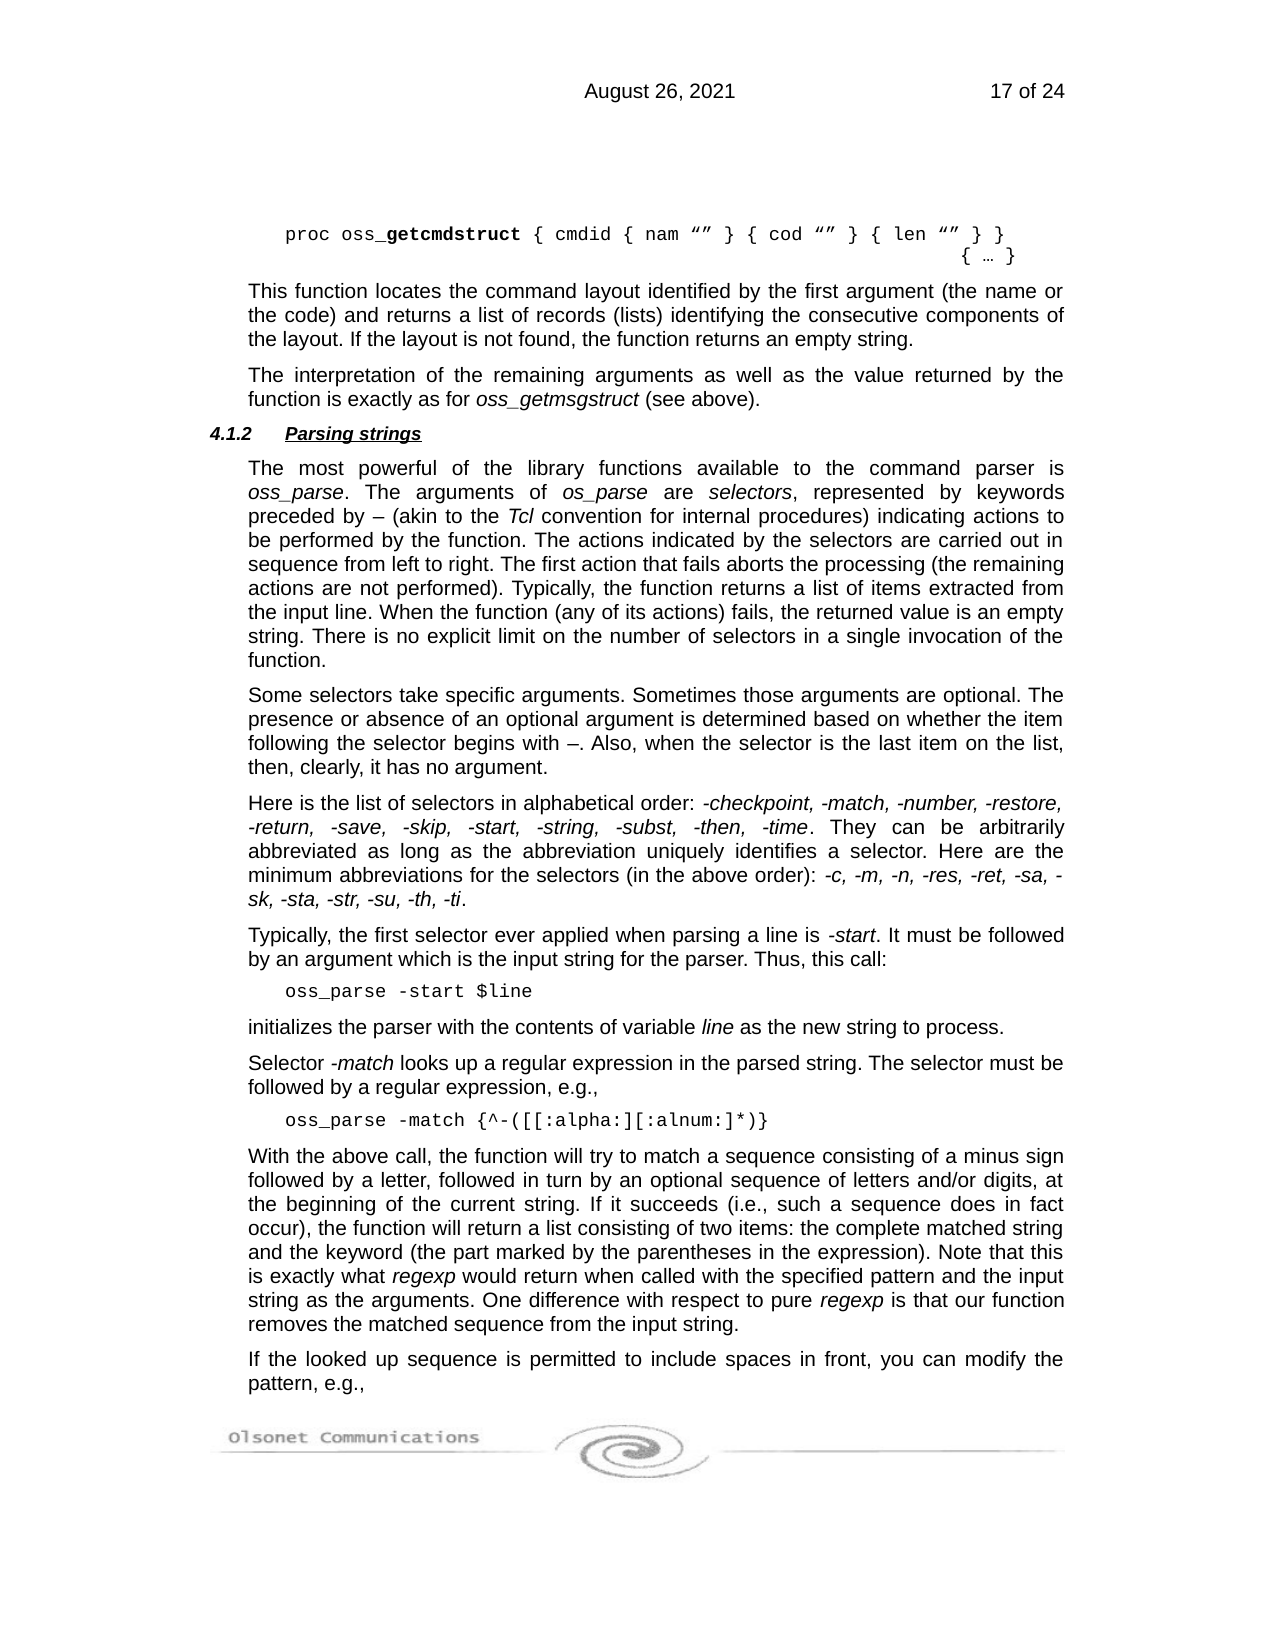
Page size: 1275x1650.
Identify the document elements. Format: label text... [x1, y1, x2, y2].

text initializes the parser with the contents of variable line as the new string to process. [248, 1015, 1065, 1039]
text This function locates the command layout identified by the first argument (the name or the code) and returns a list of records (lists) identifying the consecutive components of the layout. If the layout is not found, the function returns an empty string. [248, 279, 1065, 351]
text oss_parse -start $line [285, 982, 1065, 1003]
text Some selectors take specific arguments. Sometimes those arguments are optional. The presence or absence of an optional argument is determined based on whether the item following the selector begins with –. Also, when the selector is the last item on the list, then, clearly, it has no argument. [248, 683, 1065, 779]
text Here is the list of selectors in alphabetical order: -checkpoint, -match, -number, -restore, -return, -save, -skip, -start, -string, -subst, -then, -time. They can be arbitrarily abbreviated as long as the abbreviation uniquely identifies a selector. Here are the minimum abbreviations for the selectors (in the above order): -c, -m, -n, -res, -ret, -sa, -sk, -sta, -str, -su, -th, -ti. [248, 791, 1065, 911]
text With the above call, the function will try to match a sequence consisting of a minus sign followed by a letter, followed in turn by an optional sequence of letters and/or digits, at the beginning of the current string. If it succeeds (i.e., such a sequence does in fact occur), the function will return a list consisting of two items: the complete matched string and the keyword (the part marked by the parentheses in the expression). Note that this is exactly what regexp would return when called with the specified pattern and the input string as the arguments. One difference with respect to pure regexp is that our function removes the matched sequence from the input string. [248, 1144, 1065, 1335]
text The most powerful of the library functions available to the command parser is oss_parse. The arguments of os_parse are selectors, represented by keywords preceded by – (akin to the Tcl convention for internal procedures) indicating actions to be performed by the function. The actions indicated by the selectors are carried out in sequence from left to right. The first action that fails aborts the processing (the remaining actions are not performed). Typically, the function returns a list of items extracted from the input line. When the function (any of its actions) fails, the returned value is an empty string. There is no explicit limit on the number of selectors in a single invocation of the function. [248, 456, 1065, 672]
text proc oss_getcmdstruct { cmdid { nam “” } { cod “” } { len “” } } [285, 225, 1065, 246]
subtitle Parsing strings [210, 423, 1065, 444]
text The interpretation of the remaining arguments as well as the value returned by the function is exactly as for oss_getmsgstruct (see above). [248, 363, 1065, 411]
text Selector -match looks up a regular expression in the parsed string. The selector must be followed by a regular expression, e.g., [248, 1051, 1065, 1099]
text { … } [285, 246, 1065, 267]
text oss_parse -match {^-([[:alpha:][:alnum:]*)} [285, 1111, 1065, 1132]
text If the looked up sequence is permitted to include spaces in front, you can modify the pattern, e.g., [248, 1347, 1065, 1395]
text Typically, the first selector ever applied when parsing a line is -start. It must be followed by an argument which is the input string for the parser. Thus, this call: [248, 922, 1065, 970]
